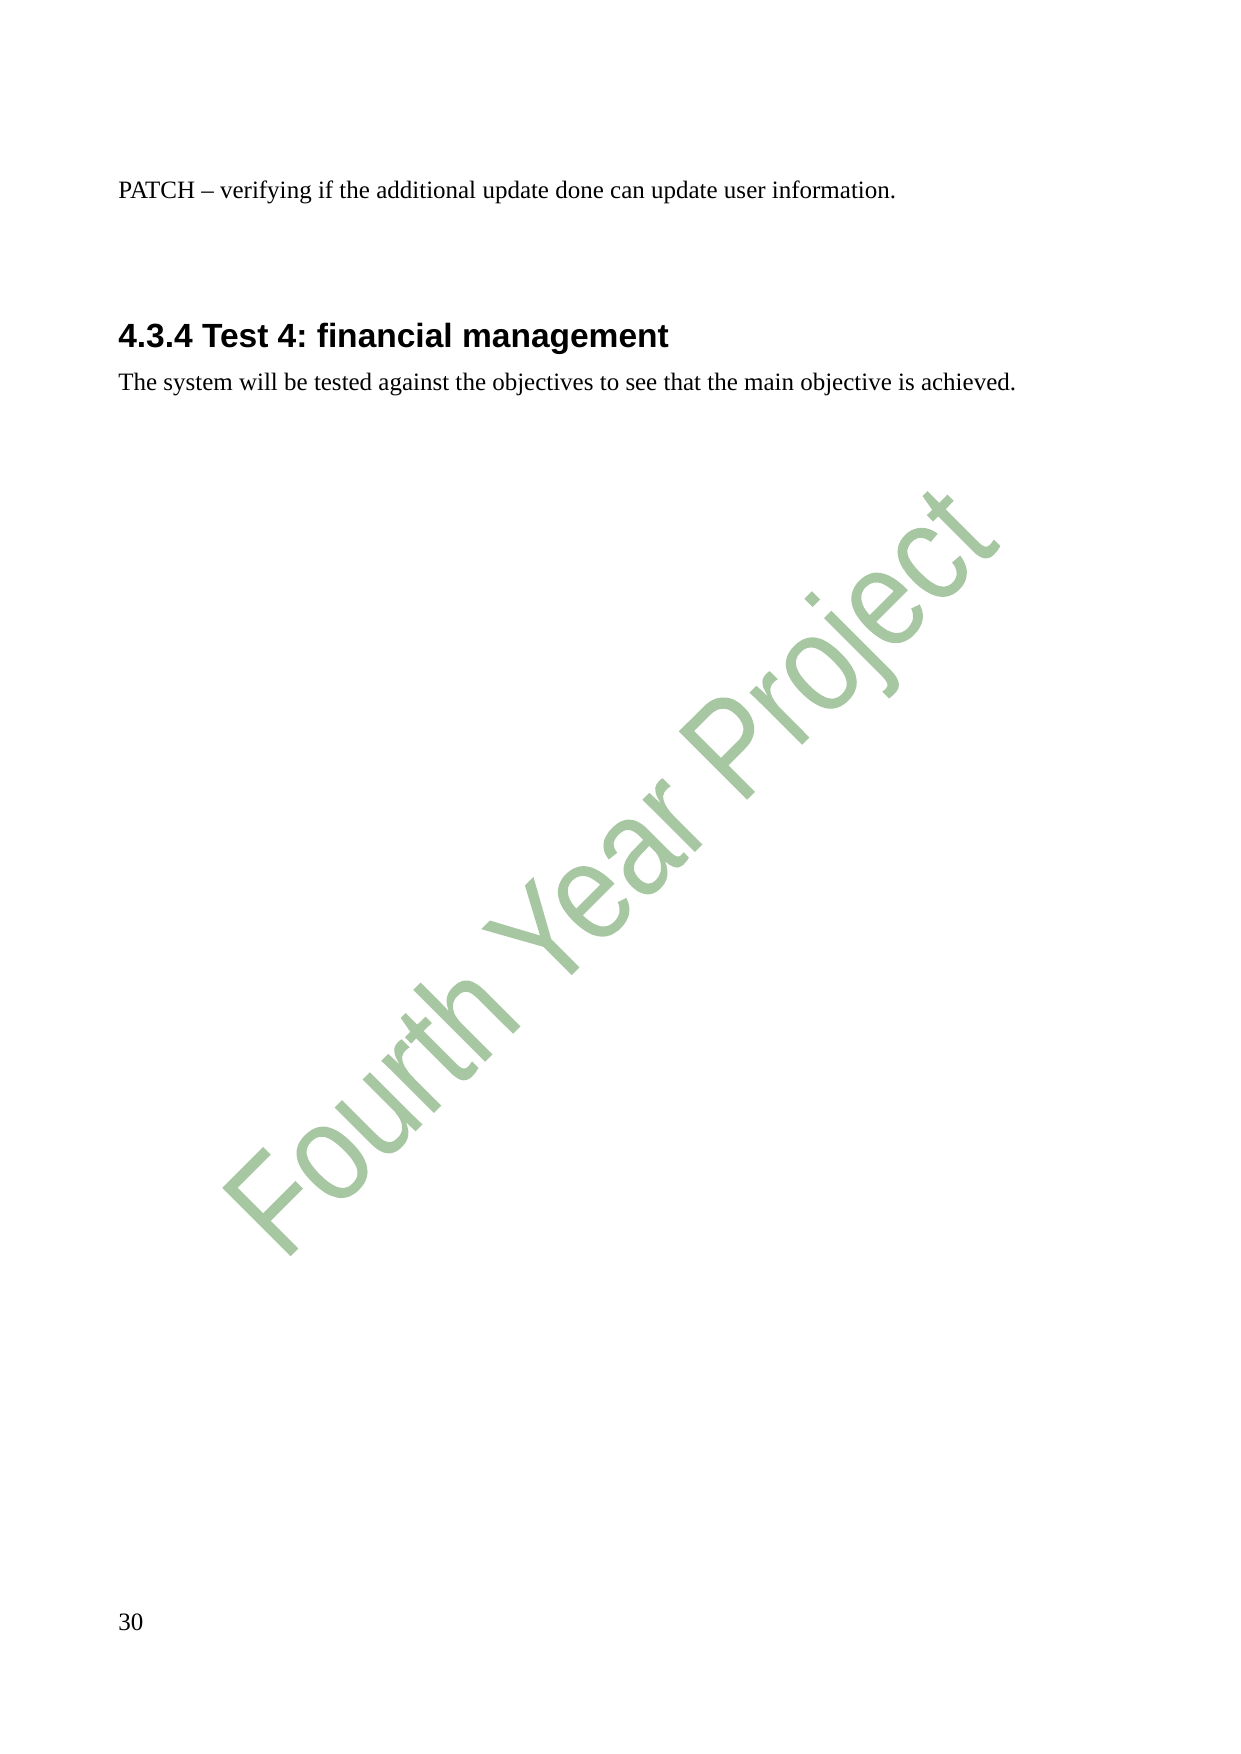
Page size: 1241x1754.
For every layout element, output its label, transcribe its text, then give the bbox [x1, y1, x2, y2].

subtitle 4.3.4 Test 4: financial management [118, 315, 1122, 354]
text The system will be tested against the objectives to see that the main objective is achieved. [118, 367, 1122, 395]
text PATCH – verifying if the additional update done can update user information. [118, 175, 1122, 204]
